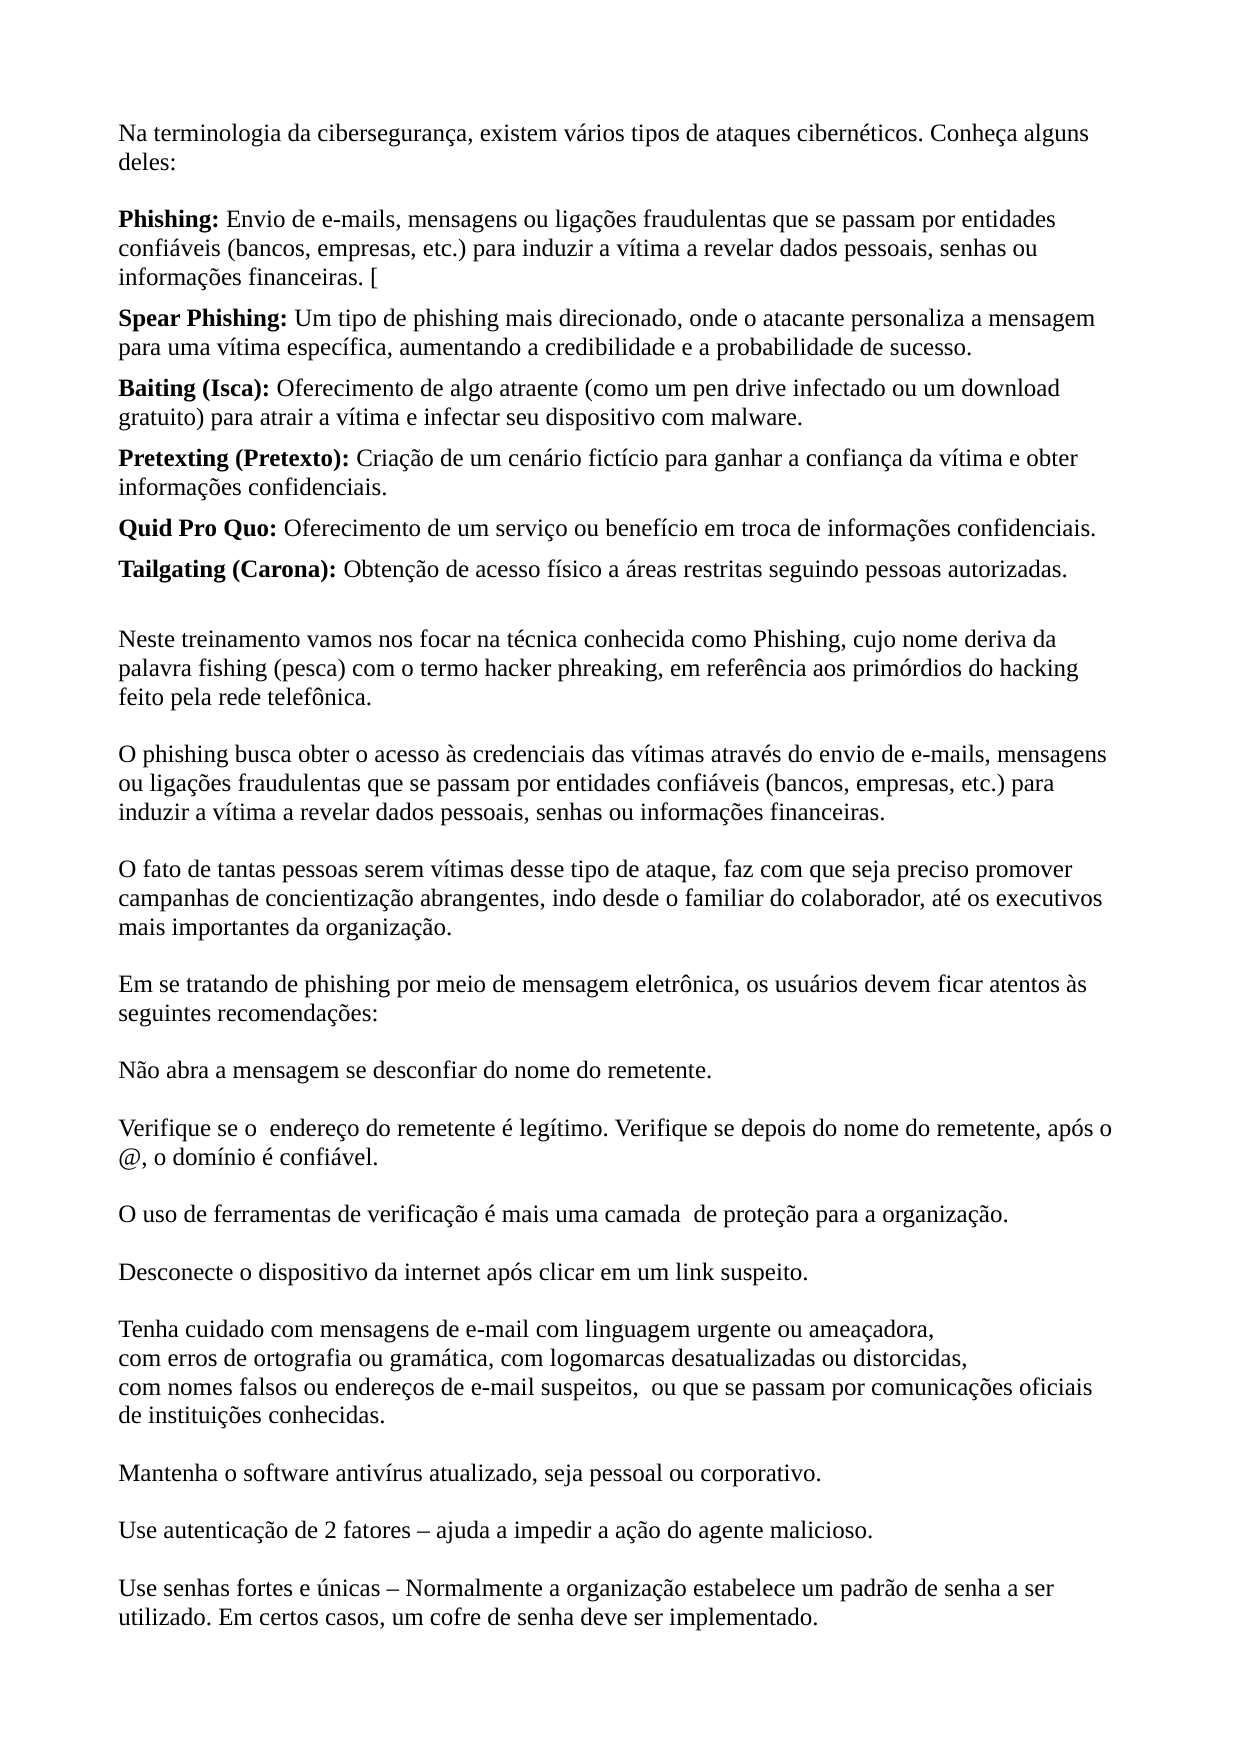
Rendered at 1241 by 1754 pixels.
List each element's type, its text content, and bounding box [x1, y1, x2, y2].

text O phishing busca obter o acesso às credenciais das vítimas através do envio de e-mails, mensagens ou ligações fraudulentas que se passam por entidades confiáveis (bancos, empresas, etc.) para induzir a vítima a revelar dados pessoais, senhas ou informações financeiras. [118, 739, 1122, 826]
text Quid Pro Quo: Oferecimento de um serviço ou benefício em troca de informações confidenciais. [118, 513, 1122, 542]
text Tenha cuidado com mensagens de e-mail com linguagem urgente ou ameaçadora, [118, 1314, 1122, 1343]
text O fato de tantas pessoas serem vítimas desse tipo de ataque, faz com que seja preciso promover campanhas de concientização abrangentes, indo desde o familiar do colaborador, até os executivos mais importantes da organização. [118, 854, 1122, 941]
text com nomes falsos ou endereços de e-mail suspeitos, ou que se passam por comunicações oficiais de instituições conhecidas. [118, 1372, 1122, 1429]
text com erros de ortografia ou gramática, com logomarcas desatualizadas ou distorcidas, [118, 1343, 1122, 1372]
text Desconecte o dispositivo da internet após clicar em um link suspeito. [118, 1257, 1122, 1286]
text Baiting (Isca): Oferecimento de algo atraente (como um pen drive infectado ou um download gratuito) para atrair a vítima e infectar seu dispositivo com malware. [118, 373, 1122, 431]
text Tailgating (Carona): Obtenção de acesso físico a áreas restritas seguindo pessoas autorizadas. [118, 554, 1122, 583]
text Em se tratando de phishing por meio de mensagem eletrônica, os usuários devem ficar atentos às seguintes recomendações: [118, 969, 1122, 1027]
text O uso de ferramentas de verificação é mais uma camada de proteção para a organização. [118, 1199, 1122, 1228]
text Use senhas fortes e únicas – Normalmente a organização estabelece um padrão de senha a ser utilizado. Em certos casos, um cofre de senha deve ser implementado. [118, 1573, 1122, 1631]
text Spear Phishing: Um tipo de phishing mais direcionado, onde o atacante personaliza a mensagem para uma vítima específica, aumentando a credibilidade e a probabilidade de sucesso. [118, 303, 1122, 361]
text Use autenticação de 2 fatores – ajuda a impedir a ação do agente malicioso. [118, 1516, 1122, 1544]
text Mantenha o software antivírus atualizado, seja pessoal ou corporativo. [118, 1458, 1122, 1487]
text Verifique se o endereço do remetente é legítimo. Verifique se depois do nome do remetente, após o @, o domínio é confiável. [118, 1113, 1122, 1171]
text Pretexting (Pretexto): Criação de um cenário fictício para ganhar a confiança da vítima e obter informações confidenciais. [118, 443, 1122, 501]
text Não abra a mensagem se desconfiar do nome do remetente. [118, 1056, 1122, 1084]
text Neste treinamento vamos nos focar na técnica conhecida como Phishing, cujo nome deriva da palavra fishing (pesca) com o termo hacker phreaking, em referência aos primórdios do hacking feito pela rede telefônica. [118, 624, 1122, 711]
text Na terminologia da cibersegurança, existem vários tipos de ataques cibernéticos. Conheça alguns deles: [118, 118, 1122, 176]
text Phishing: Envio de e-mails, mensagens ou ligações fraudulentas que se passam por entidades confiáveis (bancos, empresas, etc.) para induzir a vítima a revelar dados pessoais, senhas ou informações financeiras. [ [118, 204, 1122, 291]
